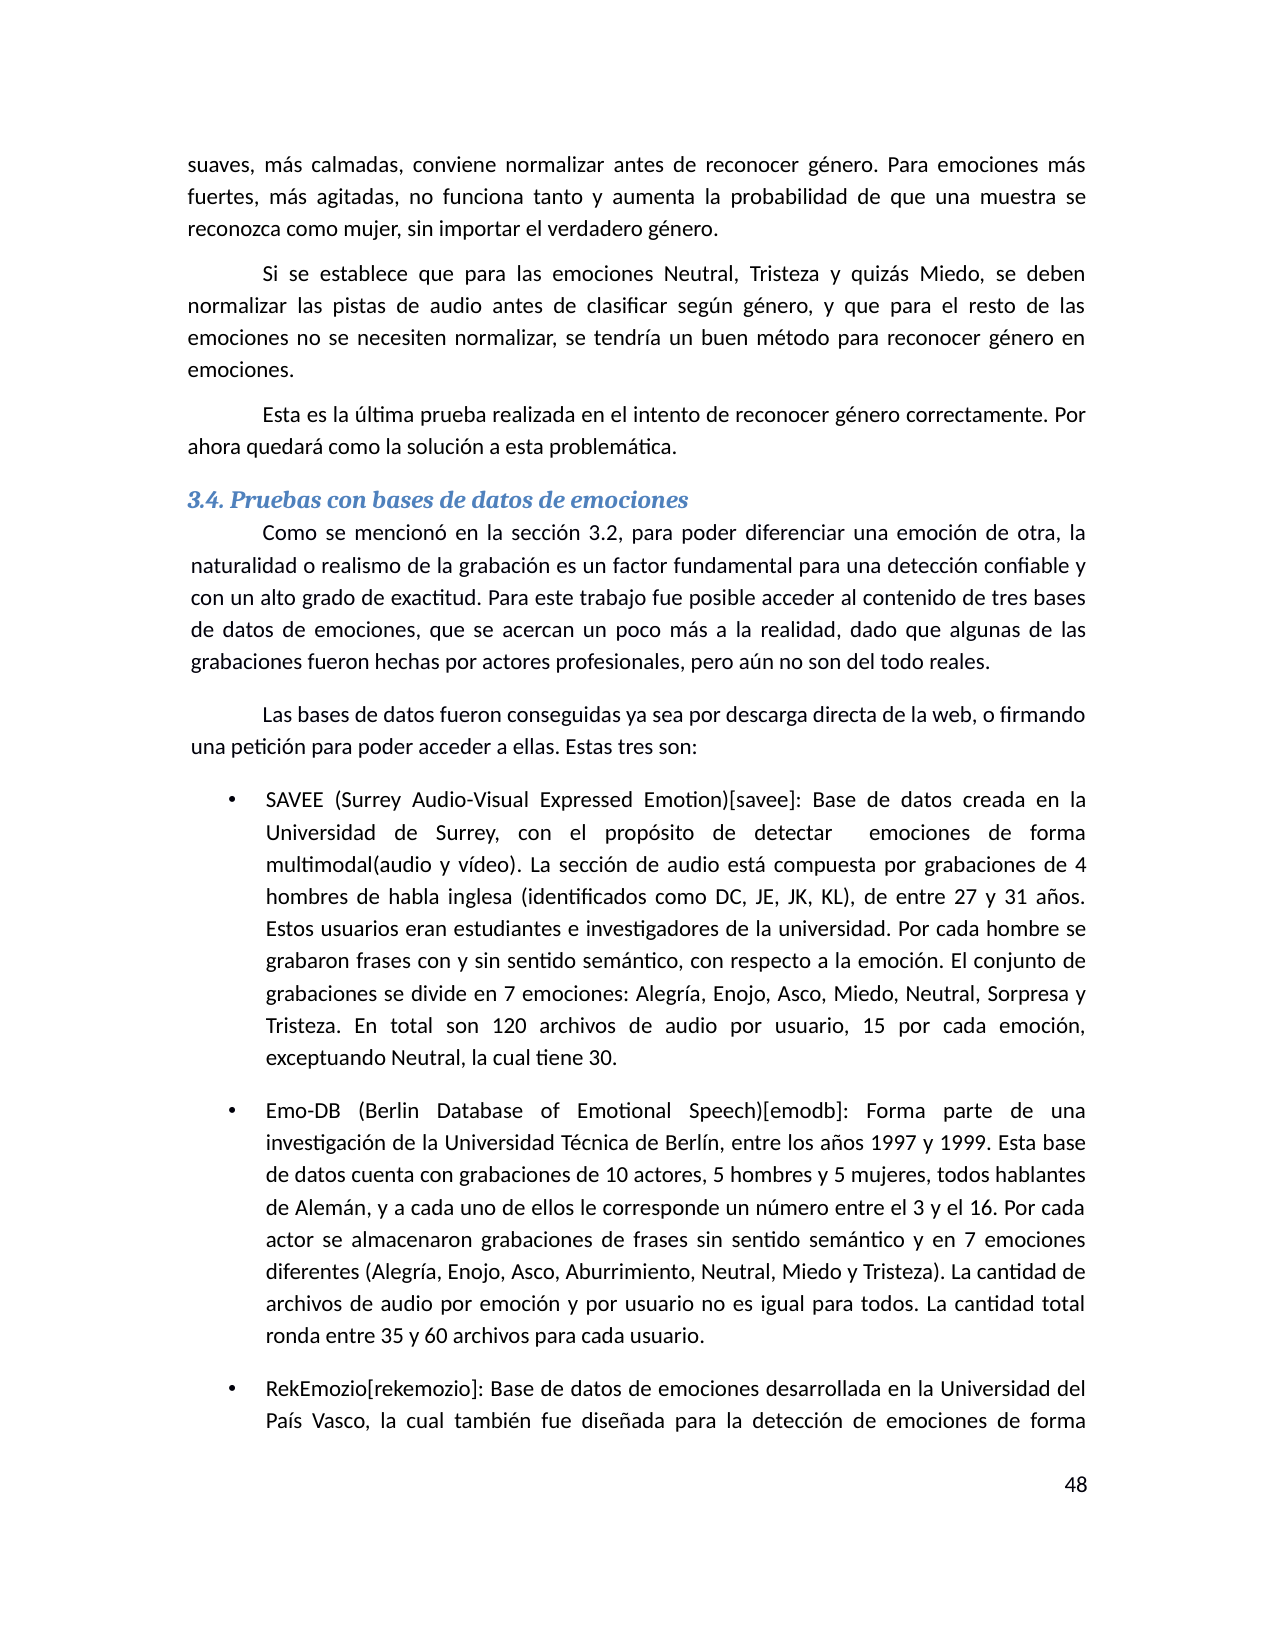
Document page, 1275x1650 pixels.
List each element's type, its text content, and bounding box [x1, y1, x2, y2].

list SAVEE (Surrey Audio-Visual Expressed Emotion)[savee]: Base de datos creada en la Universidad de Surrey, con el propósito de detectar emociones de forma multimodal(audio y vídeo). La sección de audio está compuesta por grabaciones de 4 hombres de habla inglesa (identificados como DC, JE, JK, KL), de entre 27 y 31 años. Estos usuarios eran estudiantes e investigadores de la universidad. Por cada hombre se grabaron frases con y sin sentido semántico, con respecto a la emoción. El conjunto de grabaciones se divide en 7 emociones: Alegría, Enojo, Asco, Miedo, Neutral, Sorpresa y Tristeza. En total son 120 archivos de audio por usuario, 15 por cada emoción, exceptuando Neutral, la cual tiene 30. [228, 786, 1087, 1071]
text Las bases de datos fueron conseguidas ya sea por descarga directa de la web, o firmando una petición para poder acceder a ellas. Estas tres son: [191, 700, 1087, 761]
text Si se establece que para las emociones Neutral, Tristeza y quizás Miedo, se deben normalizar las pistas de audio antes de clasificar según género, y que para el resto de las emociones no se necesiten normalizar, se tendría un buen método para reconocer género en emociones. [187, 259, 1087, 384]
text Como se mencionó en la sección 3.2, para poder diferenciar una emoción de otra, la naturalidad o realismo de la grabación es un factor fundamental para una detección confiable y con un alto grado de exactitud. Para este trabajo fue posible acceder al contenido de tres bases de datos de emociones, que se acercan un poco más a la realidad, dado que algunas de las grabaciones fueron hechas por actores profesionales, pero aún no son del todo reales. [191, 518, 1087, 675]
text Esta es la última prueba realizada en el intento de reconocer género correctamente. Por ahora quedará como la solución a esta problemática. [187, 400, 1087, 461]
list Emo-DB (Berlin Database of Emotional Speech)[emodb]: Forma parte de una investigación de la Universidad Técnica de Berlín, entre los años 1997 y 1999. Esta base de datos cuenta con grabaciones de 10 actores, 5 hombres y 5 mujeres, todos hablantes de Alemán, y a cada uno de ellos le corresponde un número entre el 3 y el 16. Por cada actor se almacenaron grabaciones de frases sin sentido semántico y en 7 emociones diferentes (Alegría, Enojo, Asco, Aburrimiento, Neutral, Miedo y Tristeza). La cantidad de archivos de audio por emoción y por usuario no es igual para todos. La cantidad total ronda entre 35 y 60 archivos para cada usuario. [228, 1096, 1087, 1349]
text suaves, más calmadas, conviene normalizar antes de reconocer género. Para emociones más fuertes, más agitadas, no funciona tanto y aumenta la probabilidad de que una muestra se reconozca como mujer, sin importar el verdadero género. [187, 150, 1087, 242]
subtitle 3.4. Pruebas con bases de datos de emociones [187, 486, 1087, 514]
list RekEmozio[rekemozio]: Base de datos de emociones desarrollada en la Universidad del País Vasco, la cual también fue diseñada para la detección de emociones de forma [228, 1374, 1087, 1434]
